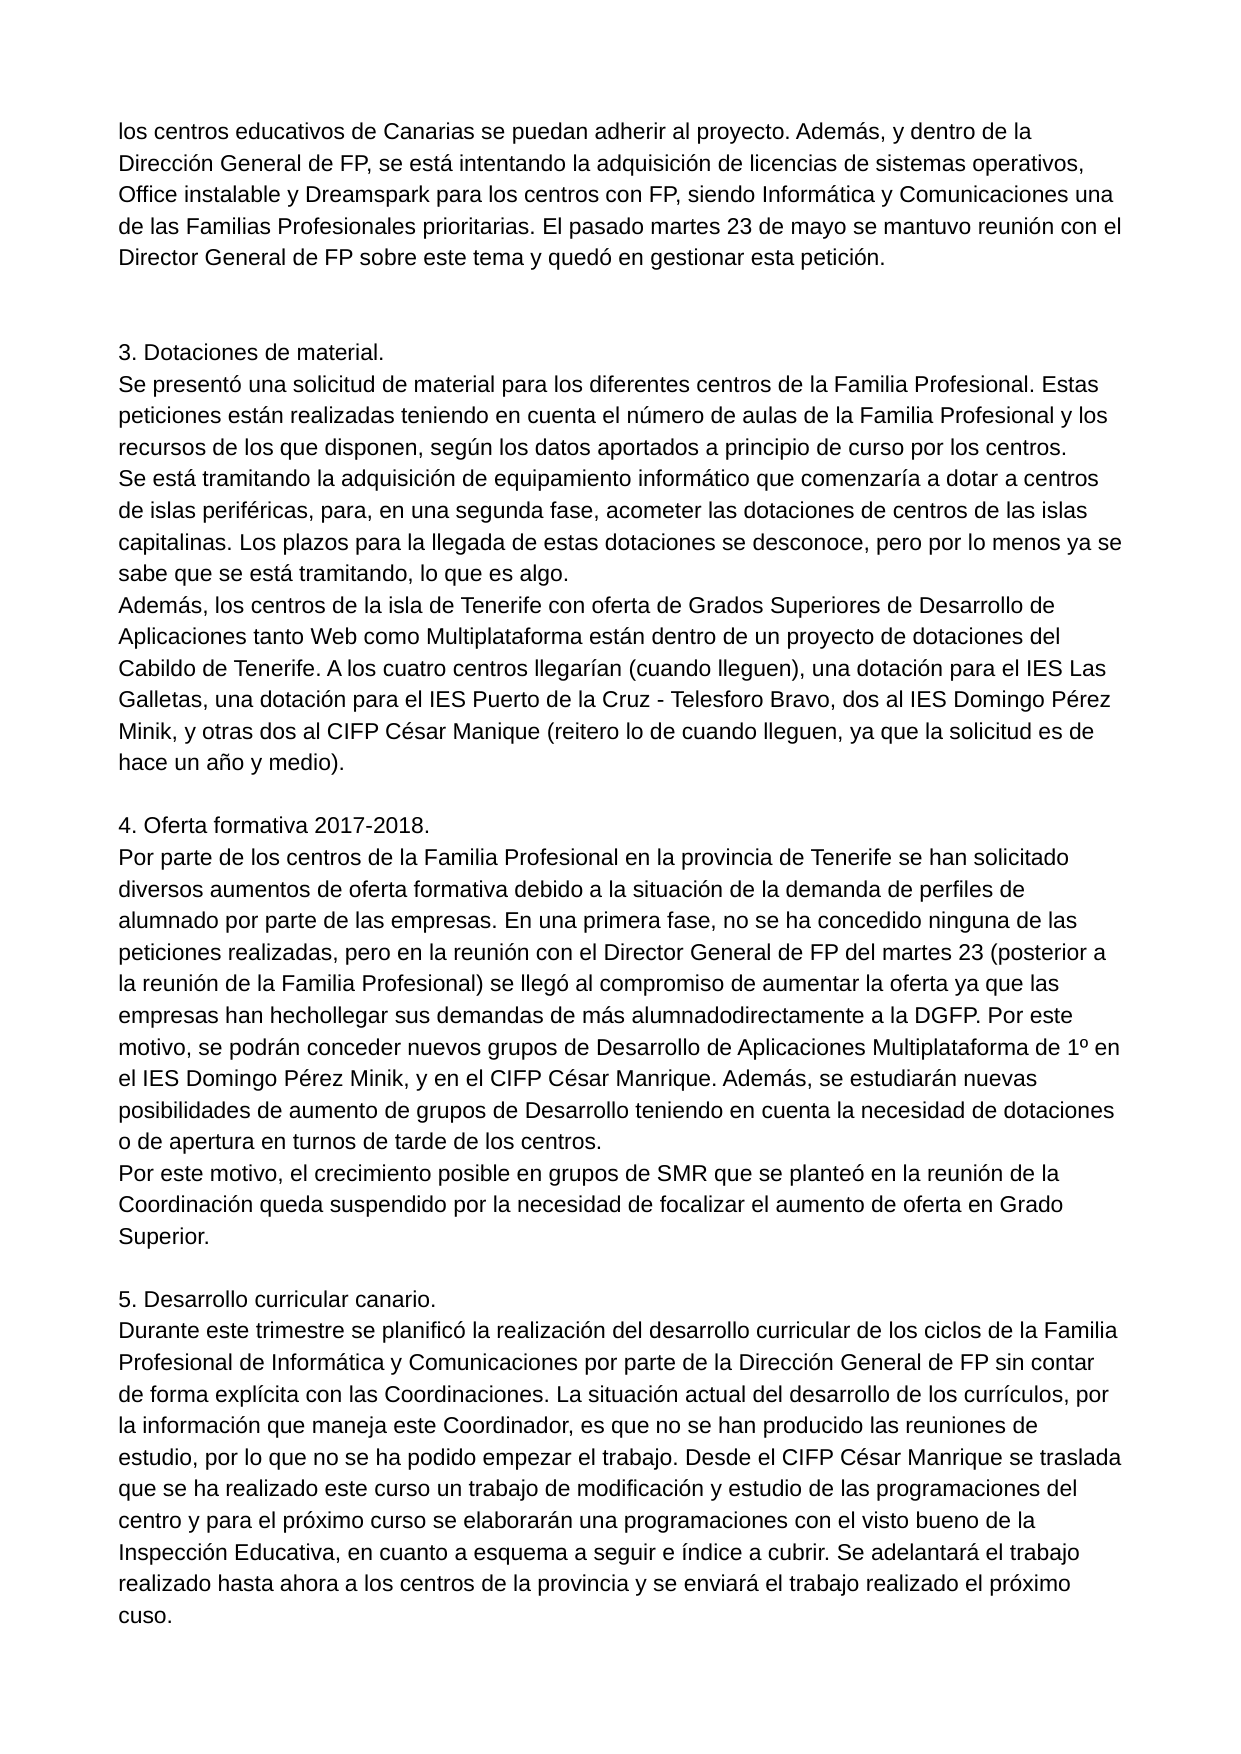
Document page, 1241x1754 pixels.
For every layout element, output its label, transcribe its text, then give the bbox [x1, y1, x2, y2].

text Por parte de los centros de la Familia Profesional en la provincia de Tenerife se han solicitado diversos aumentos de oferta formativa debido a la situación de la demanda de perfiles de alumnado por parte de las empresas. En una primera fase, no se ha concedido ninguna de las peticiones realizadas, pero en la reunión con el Director General de FP del martes 23 (posterior a la reunión de la Familia Profesional) se llegó al compromiso de aumentar la oferta ya que las empresas han hechollegar sus demandas de más alumnadodirectamente a la DGFP. Por este motivo, se podrán conceder nuevos grupos de Desarrollo de Aplicaciones Multiplataforma de 1º en el IES Domingo Pérez Minik, y en el CIFP César Manrique. Además, se estudiarán nuevas posibilidades de aumento de grupos de Desarrollo teniendo en cuenta la necesidad de dotaciones o de apertura en turnos de tarde de los centros. [118, 844, 1122, 1154]
text Se presentó una solicitud de material para los diferentes centros de la Familia Profesional. Estas peticiones están realizadas teniendo en cuenta el número de aulas de la Familia Profesional y los recursos de los que disponen, según los datos aportados a principio de curso por los centros. [118, 371, 1122, 460]
text 3. Dotaciones de material. [118, 339, 1122, 365]
text Durante este trimestre se planificó la realización del desarrollo curricular de los ciclos de la Familia Profesional de Informática y Comunicaciones por parte de la Dirección General de FP sin contar de forma explícita con las Coordinaciones. La situación actual del desarrollo de los currículos, por la información que maneja este Coordinador, es que no se han producido las reuniones de estudio, por lo que no se ha podido empezar el trabajo. Desde el CIFP César Manrique se traslada que se ha realizado este curso un trabajo de modificación y estudio de las programaciones del centro y para el próximo curso se elaborarán una programaciones con el visto bueno de la Inspección Educativa, en cuanto a esquema a seguir e índice a cubrir. Se adelantará el trabajo realizado hasta ahora a los centros de la provincia y se enviará el trabajo realizado el próximo cuso. [118, 1317, 1122, 1628]
text 4. Oferta formativa 2017-2018. [118, 812, 1122, 839]
text Por este motivo, el crecimiento posible en grupos de SMR que se planteó en la reunión de la Coordinación queda suspendido por la necesidad de focalizar el aumento de oferta en Grado Superior. [118, 1160, 1122, 1249]
text Además, los centros de la isla de Tenerife con oferta de Grados Superiores de Desarrollo de Aplicaciones tanto Web como Multiplataforma están dentro de un proyecto de dotaciones del Cabildo de Tenerife. A los cuatro centros llegarían (cuando lleguen), una dotación para el IES Las Galletas, una dotación para el IES Puerto de la Cruz - Telesforo Bravo, dos al IES Domingo Pérez Minik, y otras dos al CIFP César Manique (reitero lo de cuando lleguen, ya que la solicitud es de hace un año y medio). [118, 592, 1122, 776]
text 5. Desarrollo curricular canario. [118, 1286, 1122, 1312]
text los centros educativos de Canarias se puedan adherir al proyecto. Además, y dentro de la Dirección General de FP, se está intentando la adquisición de licencias de sistemas operativos, Office instalable y Dreamspark para los centros con FP, siendo Informática y Comunicaciones una de las Familias Profesionales prioritarias. El pasado martes 23 de mayo se mantuvo reunión con el Director General de FP sobre este tema y quedó en gestionar esta petición. [118, 118, 1122, 271]
text Se está tramitando la adquisición de equipamiento informático que comenzaría a dotar a centros de islas periféricas, para, en una segunda fase, acometer las dotaciones de centros de las islas capitalinas. Los plazos para la llegada de estas dotaciones se desconoce, pero por lo menos ya se sabe que se está tramitando, lo que es algo. [118, 465, 1122, 586]
